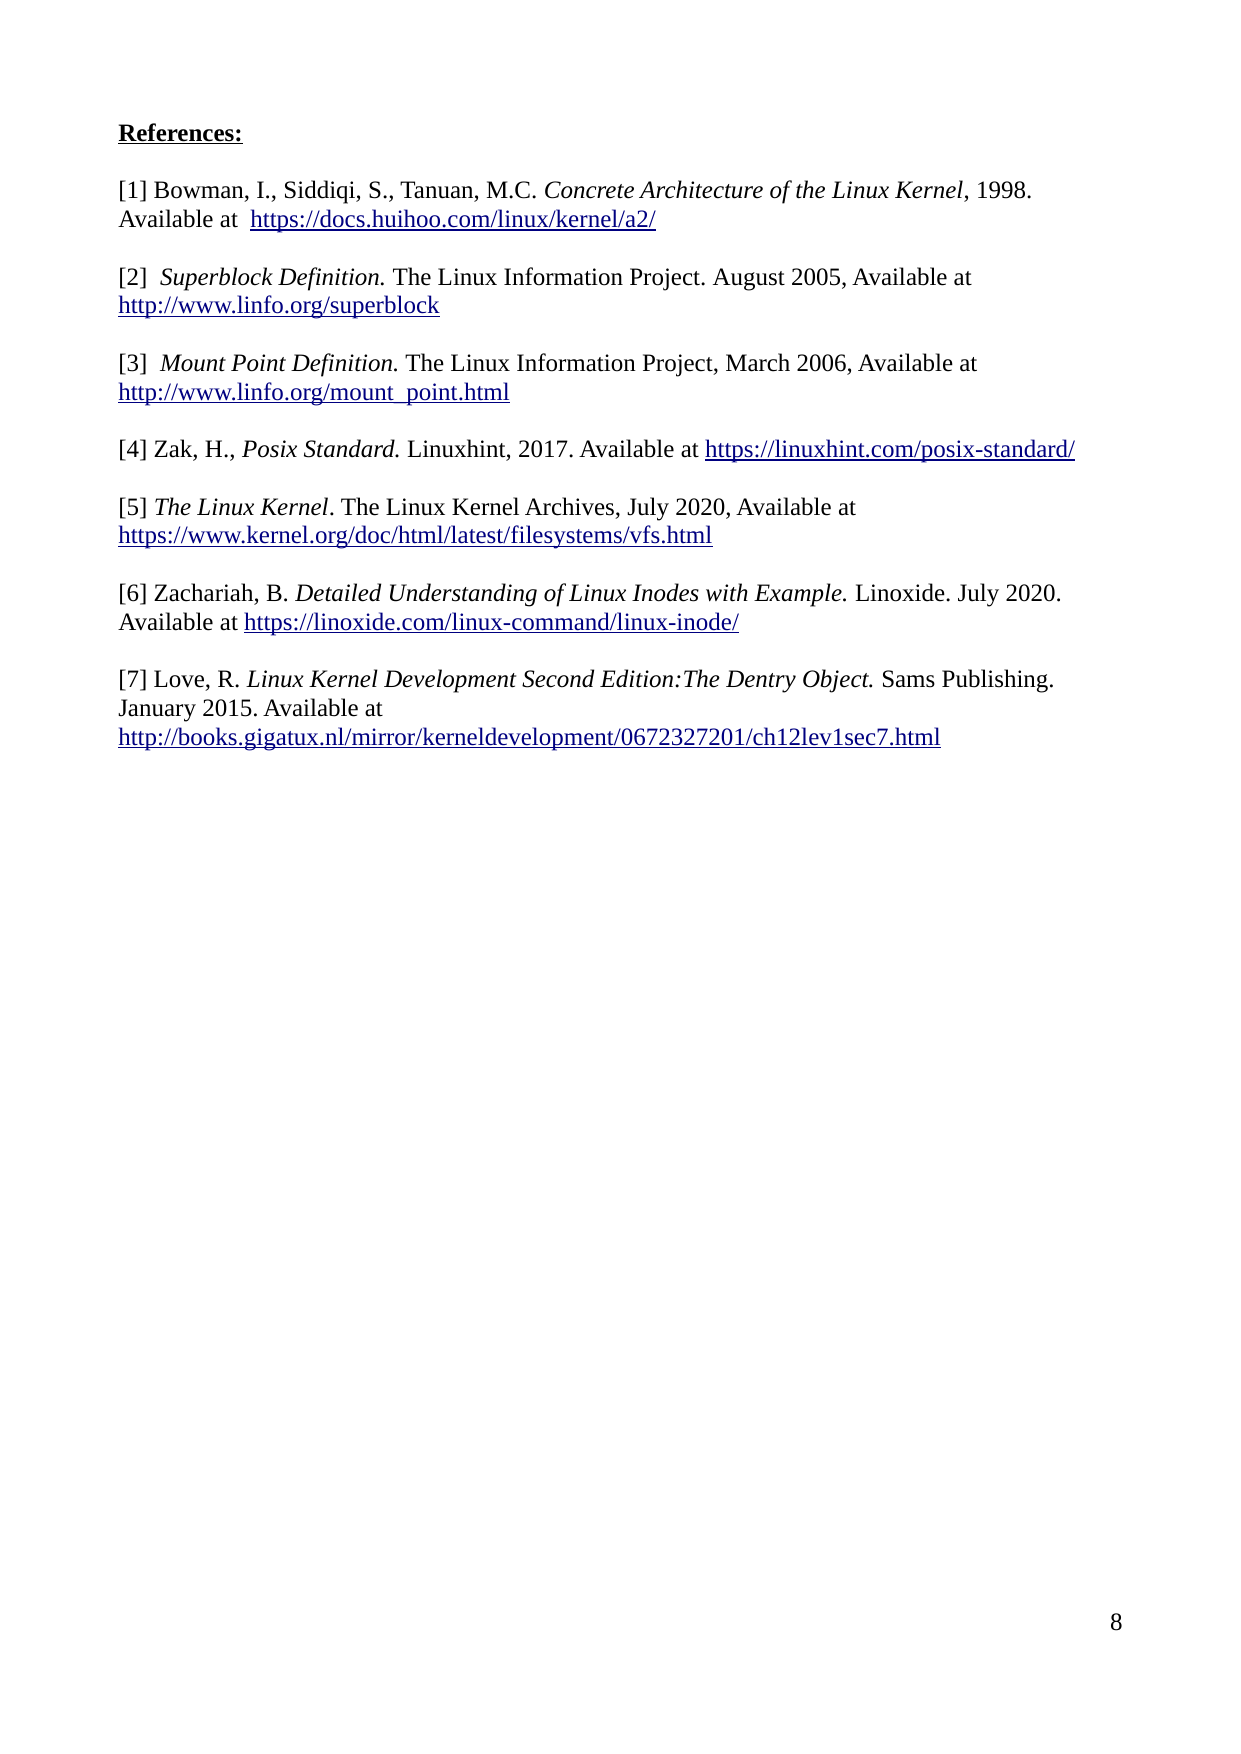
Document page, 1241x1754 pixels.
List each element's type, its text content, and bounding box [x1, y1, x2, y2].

text [4] Zak, H., Posix Standard. Linuxhint, 2017. Available at https://linuxhint.com/posix-standard/ [118, 434, 1122, 463]
text [1] Bowman, I., Siddiqi, S., Tanuan, M.C. Concrete Architecture of the Linux Kernel, 1998. Available at https://docs.huihoo.com/linux/kernel/a2/ [118, 176, 1122, 233]
text [6] Zachariah, B. Detailed Understanding of Linux Inodes with Example. Linoxide. July 2020. Available at https://linoxide.com/linux-command/linux-inode/ [118, 578, 1122, 636]
text [2] Superblock Definition. The Linux Information Project. August 2005, Available at http://www.linfo.org/superblock [118, 262, 1122, 319]
text [7] Love, R. Linux Kernel Development Second Edition:The Dentry Object. Sams Publishing. January 2015. Available at http://books.gigatux.nl/mirror/kerneldevelopment/0672327201/ch12lev1sec7.html [118, 664, 1122, 751]
text References: [118, 118, 1122, 147]
text [5] The Linux Kernel. The Linux Kernel Archives, July 2020, Available at https://www.kernel.org/doc/html/latest/filesystems/vfs.html [118, 492, 1122, 549]
text [3] Mount Point Definition. The Linux Information Project, March 2006, Available at http://www.linfo.org/mount_point.html [118, 348, 1122, 406]
